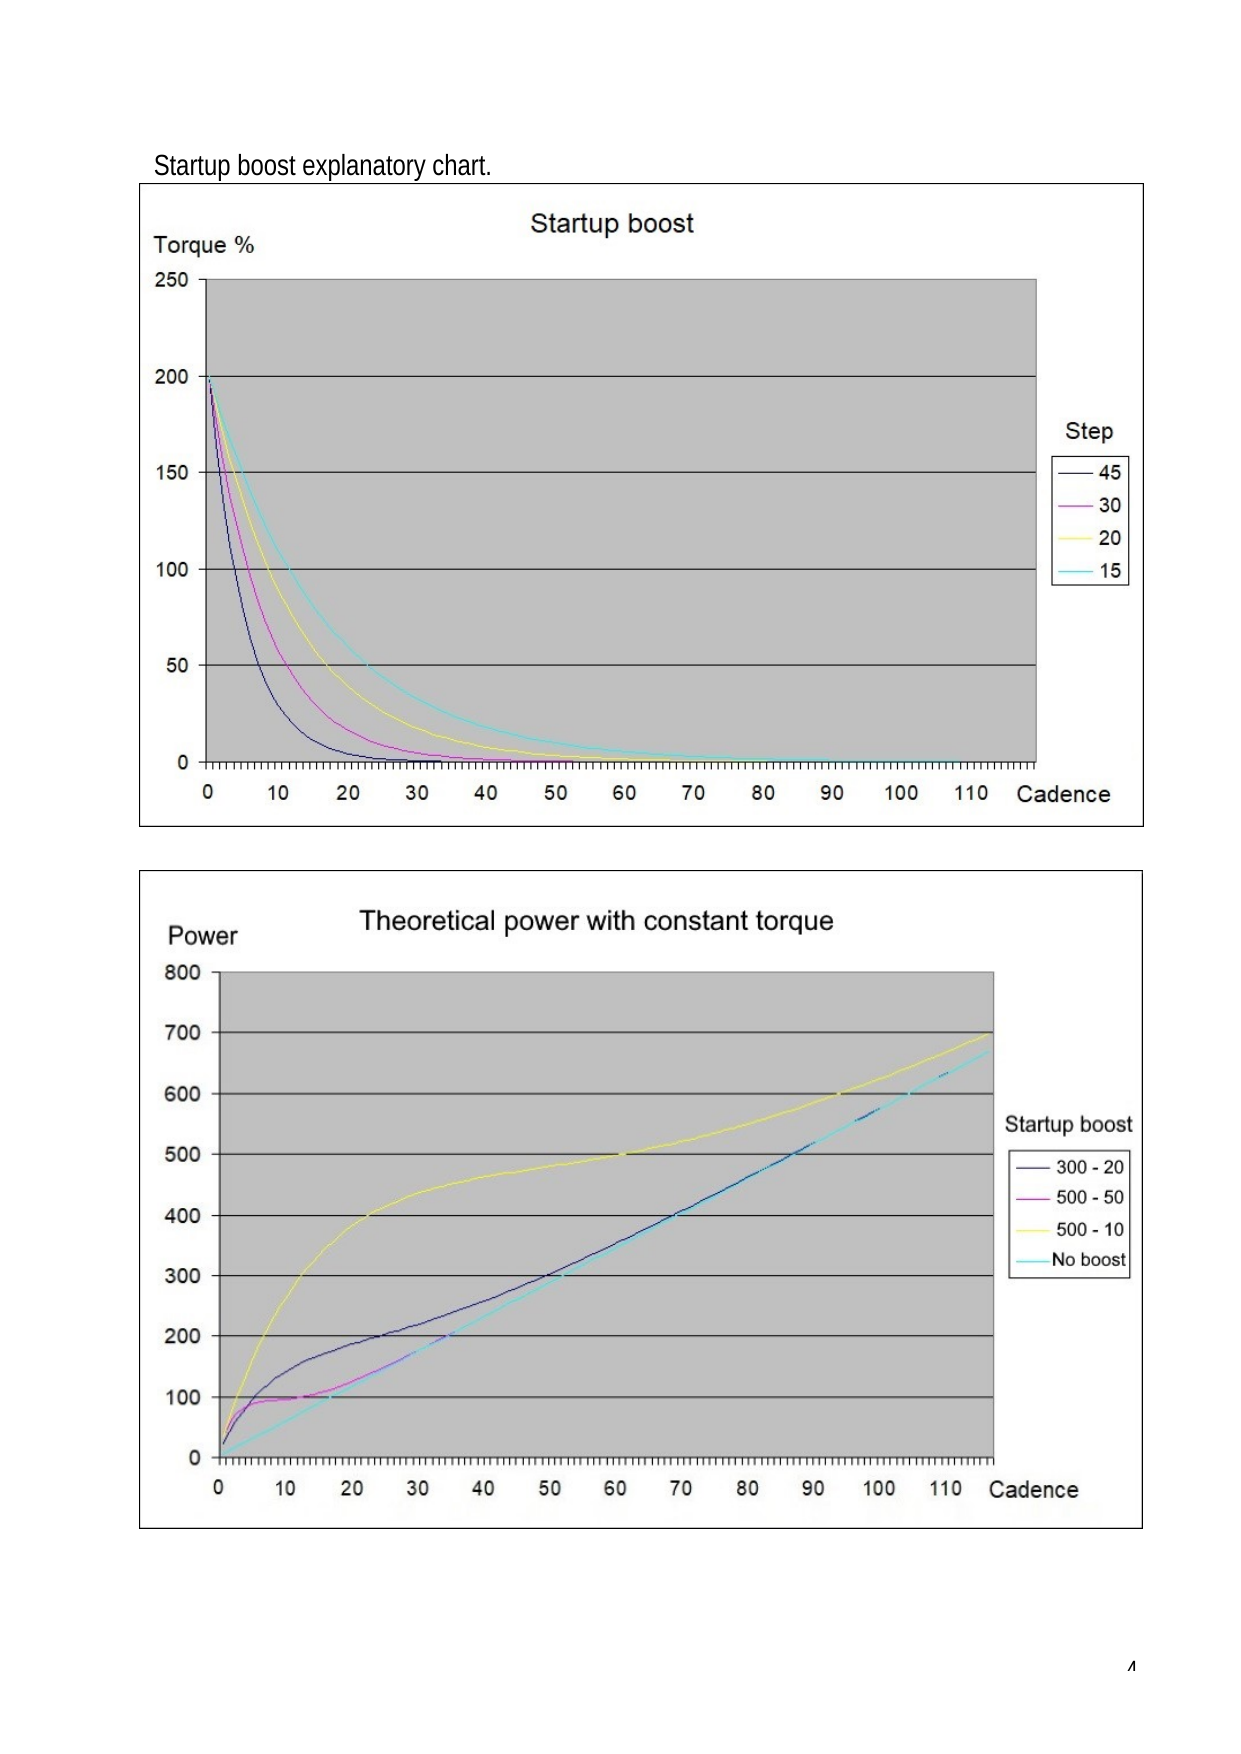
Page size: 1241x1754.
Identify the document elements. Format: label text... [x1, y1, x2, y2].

picture [141, 184, 1142, 827]
picture [141, 871, 1141, 1528]
subtitle Startup boost explanatory chart. [153, 148, 1122, 181]
